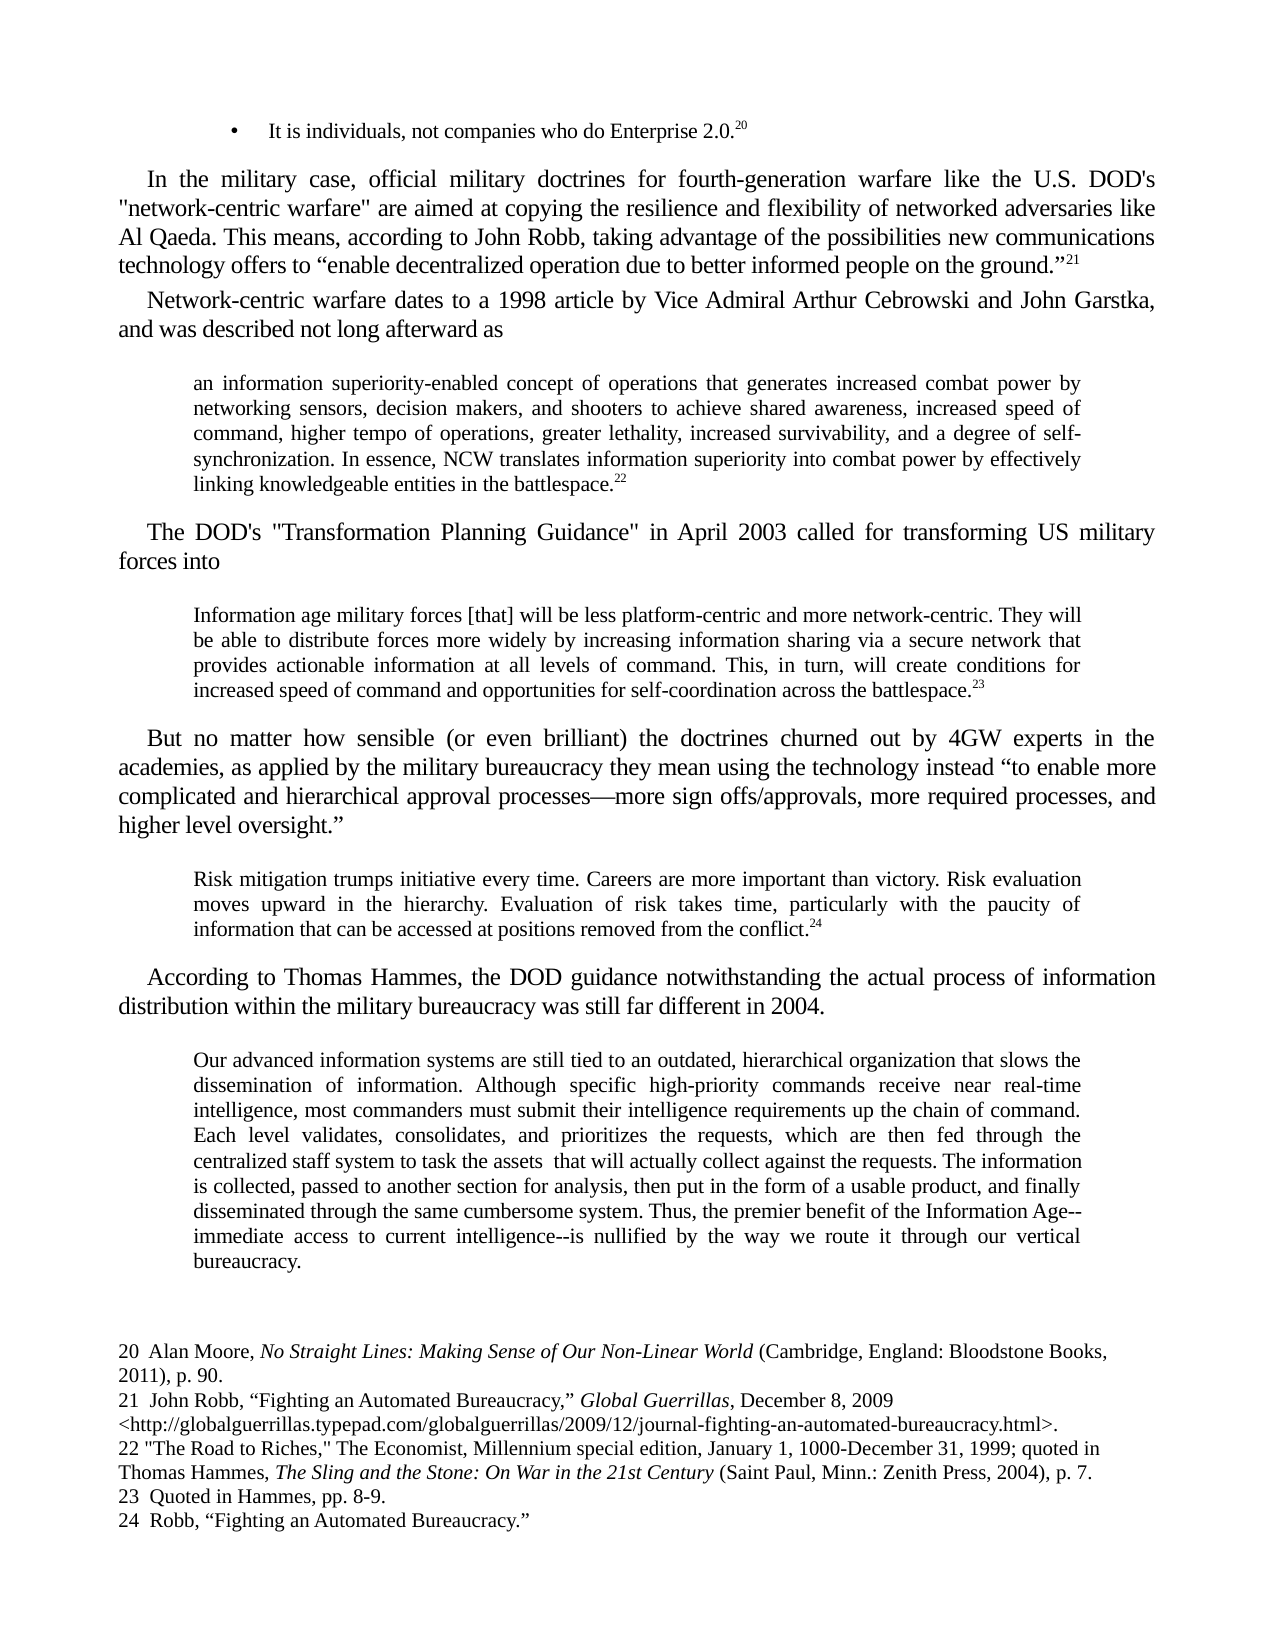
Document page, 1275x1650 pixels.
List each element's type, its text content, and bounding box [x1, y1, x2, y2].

text "The Road to Riches," The Economist, Millennium special edition, January 1, 1000-December 31, 1999; quoted in Thomas Hammes, The Sling and the Stone: On War in the 21st Century (Saint Paul, Minn.: Zenith Press, 2004), p. 7. [118, 1436, 1157, 1484]
text But no matter how sensible (or even brilliant) the doctrines churned out by 4GW experts in the academies, as applied by the military bureaucracy they mean using the technology instead “to enable more complicated and hierarchical approval processes—more sign offs/approvals, more required processes, and higher level oversight.” [118, 723, 1157, 838]
text Network-centric warfare dates to a 1998 article by Vice Admiral Arthur Cebrowski and John Garstka, and was described not long afterward as [118, 285, 1157, 343]
text In the military case, official military doctrines for fourth-generation warfare like the U.S. DOD's "network-centric warfare" are aimed at copying the resilience and flexibility of networked adversaries like Al Qaeda. This means, according to John Robb, taking advantage of the possibilities new communications technology offers to “enable decentralized operation due to better informed people on the ground.” [118, 164, 1157, 279]
text an information superiority-enabled concept of operations that generates increased combat power by networking sensors, decision makers, and shooters to achieve shared awareness, increased speed of command, higher tempo of operations, greater lethality, increased survivability, and a degree of self-synchronization. In essence, NCW translates information superiority into combat power by effectively linking knowledgeable entities in the battlespace. [193, 370, 1082, 496]
text Information age military forces [that] will be less platform-centric and more network-centric. They will be able to distribute forces more widely by increasing information sharing via a secure network that provides actionable information at all levels of command. This, in turn, will create conditions for increased speed of command and opportunities for self-coordination across the battlespace. [193, 602, 1082, 702]
text John Robb, “Fighting an Automated Bureaucracy,” Global Guerrillas, December 8, 2009 <http://globalguerrillas.typepad.com/globalguerrillas/2009/12/journal-fighting-an-automated-bureaucracy.html>. [118, 1387, 1157, 1436]
text Robb, “Fighting an Automated Bureaucracy.” [118, 1508, 1157, 1532]
text Our advanced information systems are still tied to an outdated, hierarchical organization that slows the dissemination of information. Although specific high-priority commands receive near real-time intelligence, most commanders must submit their intelligence requirements up the chain of command. Each level validates, consolidates, and prioritizes the requests, which are then fed through the centralized staff system to task the assets that will actually collect against the requests. The information is collected, passed to another section for analysis, then put in the form of a usable product, and finally disseminated through the same cumbersome system. Thus, the premier benefit of the Information Age--immediate access to current intelligence--is nullified by the way we route it through our vertical bureaucracy. [193, 1047, 1082, 1274]
text The DOD's "Transformation Planning Guidance" in April 2003 called for transforming US military forces into [118, 517, 1157, 574]
list It is individuals, not companies who do Enterprise 2.0. [231, 118, 1157, 143]
text Quoted in Hammes, pp. 8-9. [118, 1484, 1157, 1508]
text According to Thomas Hammes, the DOD guidance notwithstanding the actual process of information distribution within the military bureaucracy was still far different in 2004. [118, 962, 1157, 1020]
text Risk mitigation trumps initiative every time. Careers are more important than victory. Risk evaluation moves upward in the hierarchy. Evaluation of risk takes time, particularly with the paucity of information that can be accessed at positions removed from the conflict. [193, 866, 1082, 941]
list Alan Moore, No Straight Lines: Making Sense of Our Non-Linear World (Cambridge, England: Bloodstone Books, 2011), p. 90. [118, 1339, 1157, 1387]
